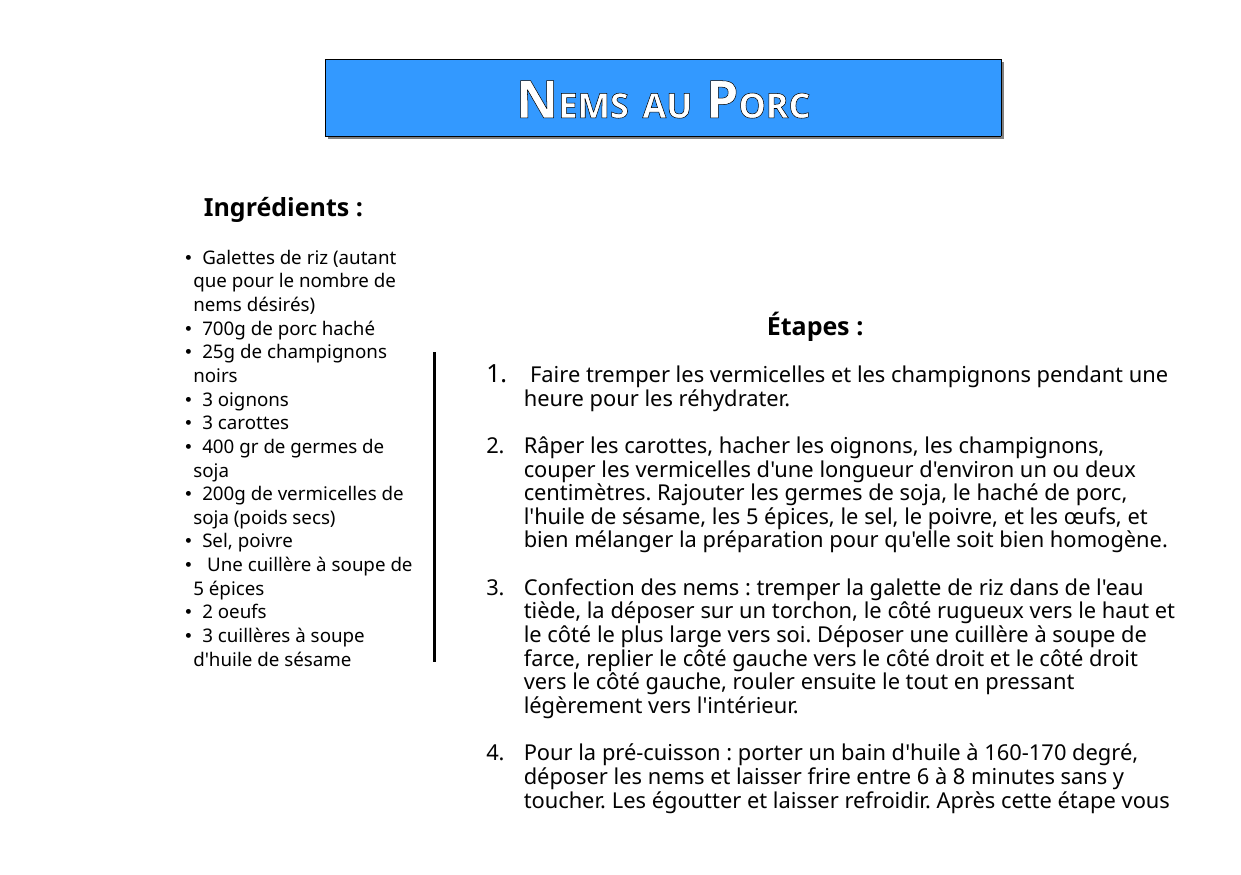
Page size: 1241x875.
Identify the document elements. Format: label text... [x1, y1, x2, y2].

list 25g de champignons noirs [185, 340, 419, 387]
list Galettes de riz (autant que pour le nombre de nems désirés) [185, 245, 419, 316]
list 3 oignons [185, 387, 419, 411]
list Sel, poivre [185, 529, 419, 553]
list 200g de vermicelles de soja (poids secs) [185, 482, 419, 529]
list 700g de porc haché [185, 316, 419, 340]
text Étapes : [448, 316, 1181, 340]
list Confection des nems : tremper la galette de riz dans de l'eau tiède, la déposer sur un torchon, le côté rugueux vers le haut et le côté le plus large vers soi. Déposer une cuillère à soupe de farce, replier le côté gauche vers le côté droit et le côté droit vers le côté gauche, rouler ensuite le tout en pressant légèrement vers l'intérieur. [486, 576, 1181, 718]
list Une cuillère à soupe de 5 épices [185, 553, 419, 600]
text Ingrédients : [148, 198, 419, 222]
list Râper les carottes, hacher les oignons, les champignons, couper les vermicelles d'une longueur d'environ un ou deux centimètres. Rajouter les germes de soja, le haché de porc, l'huile de sésame, les 5 épices, le sel, le poivre, et les œufs, et bien mélanger la préparation pour qu'elle soit bien homogène. [486, 434, 1181, 553]
list 2 oeufs [185, 600, 419, 624]
list 3 carottes [185, 411, 419, 434]
list Faire tremper les vermicelles et les champignons pendant une heure pour les réhydrater. [486, 363, 1181, 411]
list 3 cuillères à soupe d'huile de sésame [185, 624, 419, 671]
list Pour la pré-cuisson : porter un bain d'huile à 160-170 degré, déposer les nems et laisser frire entre 6 à 8 minutes sans y toucher. Les égoutter et laisser refroidir. Après cette étape vous [486, 742, 1181, 813]
list 400 gr de germes de soja [185, 434, 419, 482]
